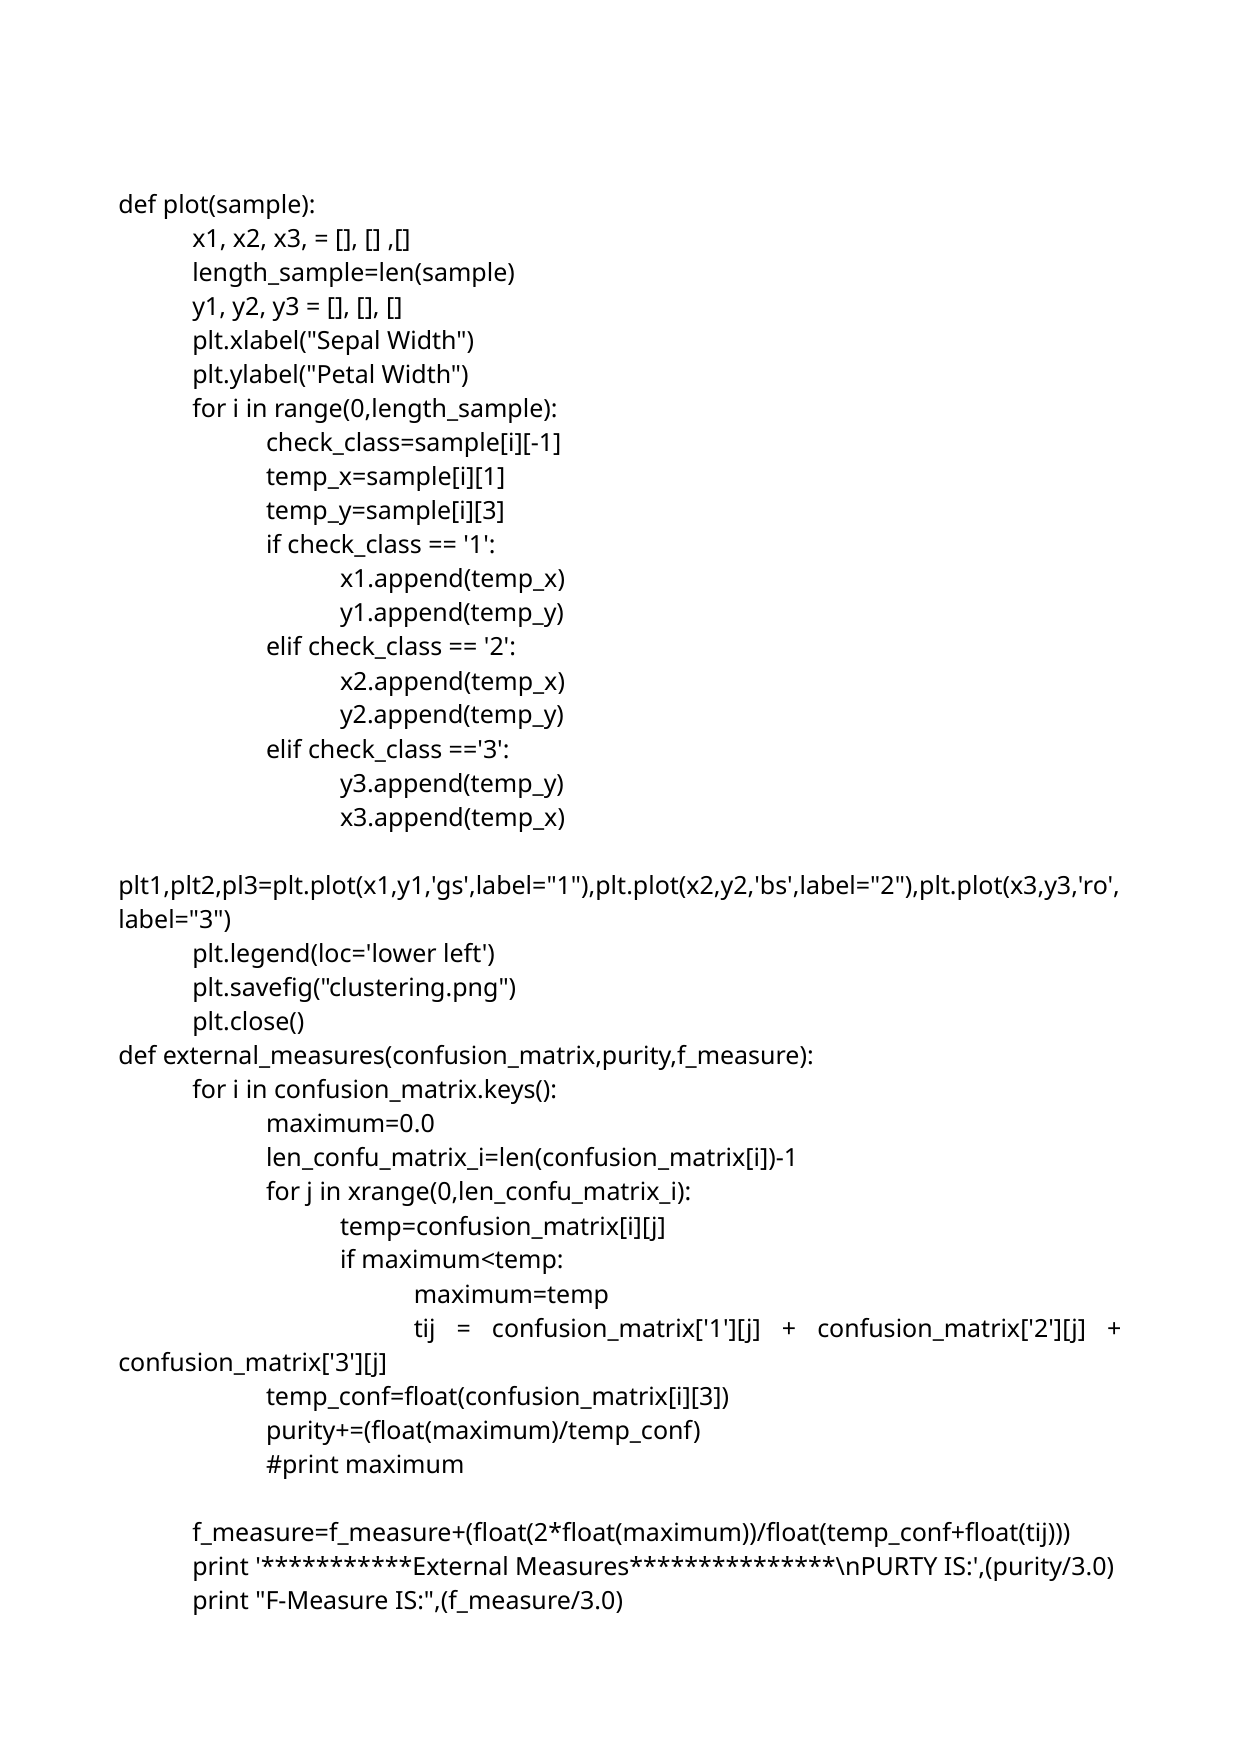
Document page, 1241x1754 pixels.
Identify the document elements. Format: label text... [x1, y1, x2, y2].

text x2.append(temp_x) [118, 663, 1122, 697]
text temp_x=sample[i][1] [118, 459, 1122, 493]
text f_measure=f_measure+(float(2*float(maximum))/float(temp_conf+float(tij))) [118, 1481, 1122, 1549]
text plt.ylabel("Petal Width") [118, 357, 1122, 391]
text for i in confusion_matrix.keys(): [118, 1072, 1122, 1106]
text plt.legend(loc='lower left') [118, 936, 1122, 970]
text for j in xrange(0,len_confu_matrix_i): [118, 1174, 1122, 1208]
text #print maximum [118, 1447, 1122, 1481]
text y1.append(temp_y) [118, 595, 1122, 629]
text if check_class == '1': [118, 527, 1122, 561]
text tij = confusion_matrix['1'][j] + confusion_matrix['2'][j] + confusion_matrix['3'][j] [118, 1310, 1122, 1378]
text y1, y2, y3 = [], [], [] [118, 288, 1122, 322]
text maximum=0.0 [118, 1106, 1122, 1140]
text elif check_class =='3': [118, 731, 1122, 765]
text if maximum<temp: [118, 1242, 1122, 1276]
text purity+=(float(maximum)/temp_conf) [118, 1412, 1122, 1447]
text check_class=sample[i][-1] [118, 425, 1122, 459]
text maximum=temp [118, 1276, 1122, 1310]
text x1.append(temp_x) [118, 561, 1122, 595]
text def plot(sample): [118, 186, 1122, 220]
text y2.append(temp_y) [118, 697, 1122, 731]
text plt1,plt2,pl3=plt.plot(x1,y1,'gs',label="1"),plt.plot(x2,y2,'bs',label="2"),plt.plot(x3,y3,'ro',label="3") [118, 833, 1122, 936]
text plt.close() [118, 1004, 1122, 1038]
text len_confu_matrix_i=len(confusion_matrix[i])-1 [118, 1140, 1122, 1174]
text plt.xlabel("Sepal Width") [118, 322, 1122, 357]
text print "F-Measure IS:",(f_measure/3.0) [118, 1583, 1122, 1617]
text x1, x2, x3, = [], [] ,[] [118, 220, 1122, 254]
text x3.append(temp_x) [118, 799, 1122, 833]
text temp_conf=float(confusion_matrix[i][3]) [118, 1378, 1122, 1412]
text def external_measures(confusion_matrix,purity,f_measure): [118, 1038, 1122, 1072]
text y3.append(temp_y) [118, 765, 1122, 799]
text length_sample=len(sample) [118, 254, 1122, 288]
text for i in range(0,length_sample): [118, 391, 1122, 425]
text temp_y=sample[i][3] [118, 493, 1122, 527]
text elif check_class == '2': [118, 629, 1122, 663]
text temp=confusion_matrix[i][j] [118, 1208, 1122, 1242]
text plt.savefig("clustering.png") [118, 970, 1122, 1004]
text print '***********External Measures***************\nPURTY IS:',(purity/3.0) [118, 1549, 1122, 1583]
